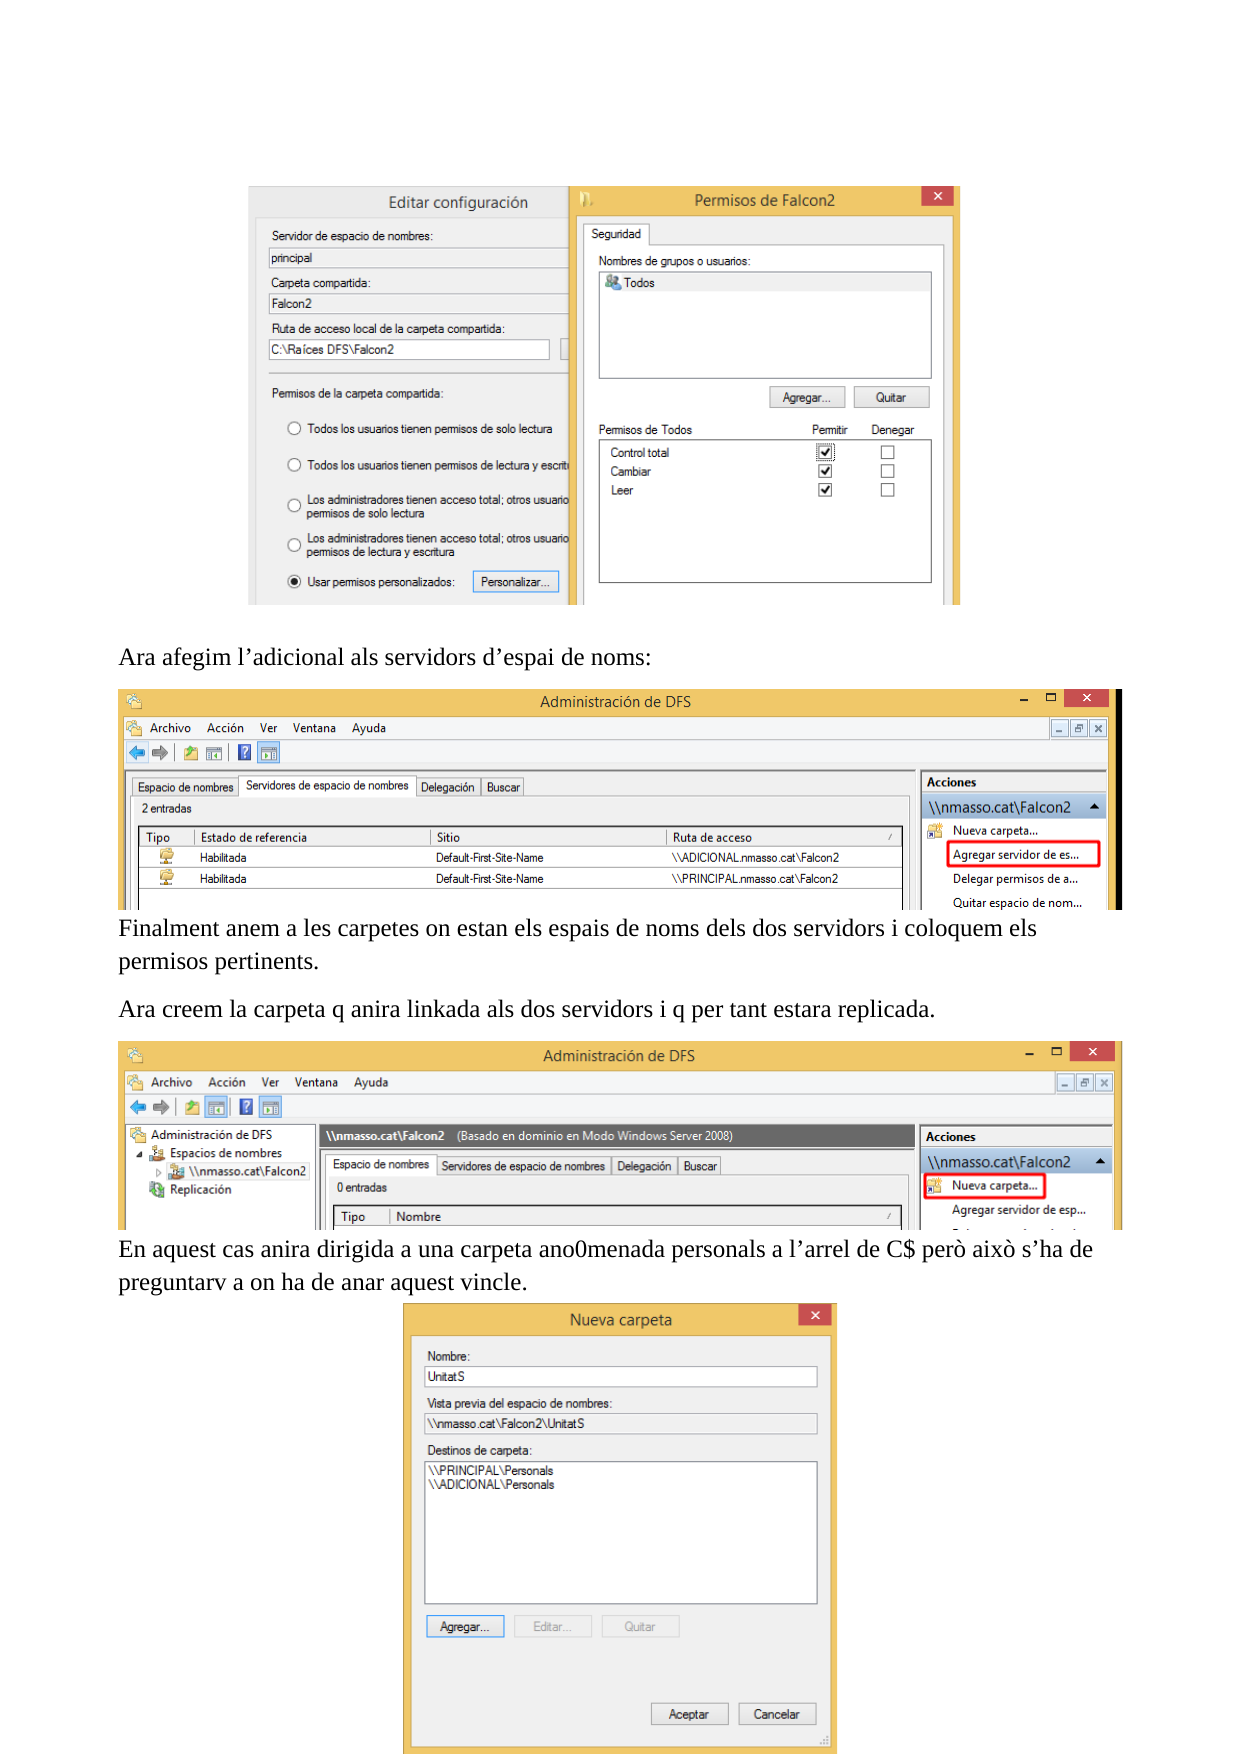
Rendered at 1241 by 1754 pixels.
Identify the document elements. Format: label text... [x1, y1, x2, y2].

text Finalment anem a les carpetes on estan els espais de noms dels dos servidors i coloquem els permisos pertinents. [118, 910, 1122, 975]
picture [118, 1041, 1123, 1230]
text En aquest cas anira dirigida a una carpeta ano0menada personals a l’arrel de C$ però això s’ha de preguntarv a on ha de anar aquest vincle. [118, 1230, 1122, 1295]
picture [248, 186, 961, 605]
picture [118, 689, 1123, 910]
text Ara afegim l’adicional als servidors d’espai de noms: [118, 642, 1122, 671]
text Ara creem la carpeta q anira linkada als dos servidors i q per tant estara replicada. [118, 994, 1122, 1023]
picture [403, 1303, 838, 1754]
